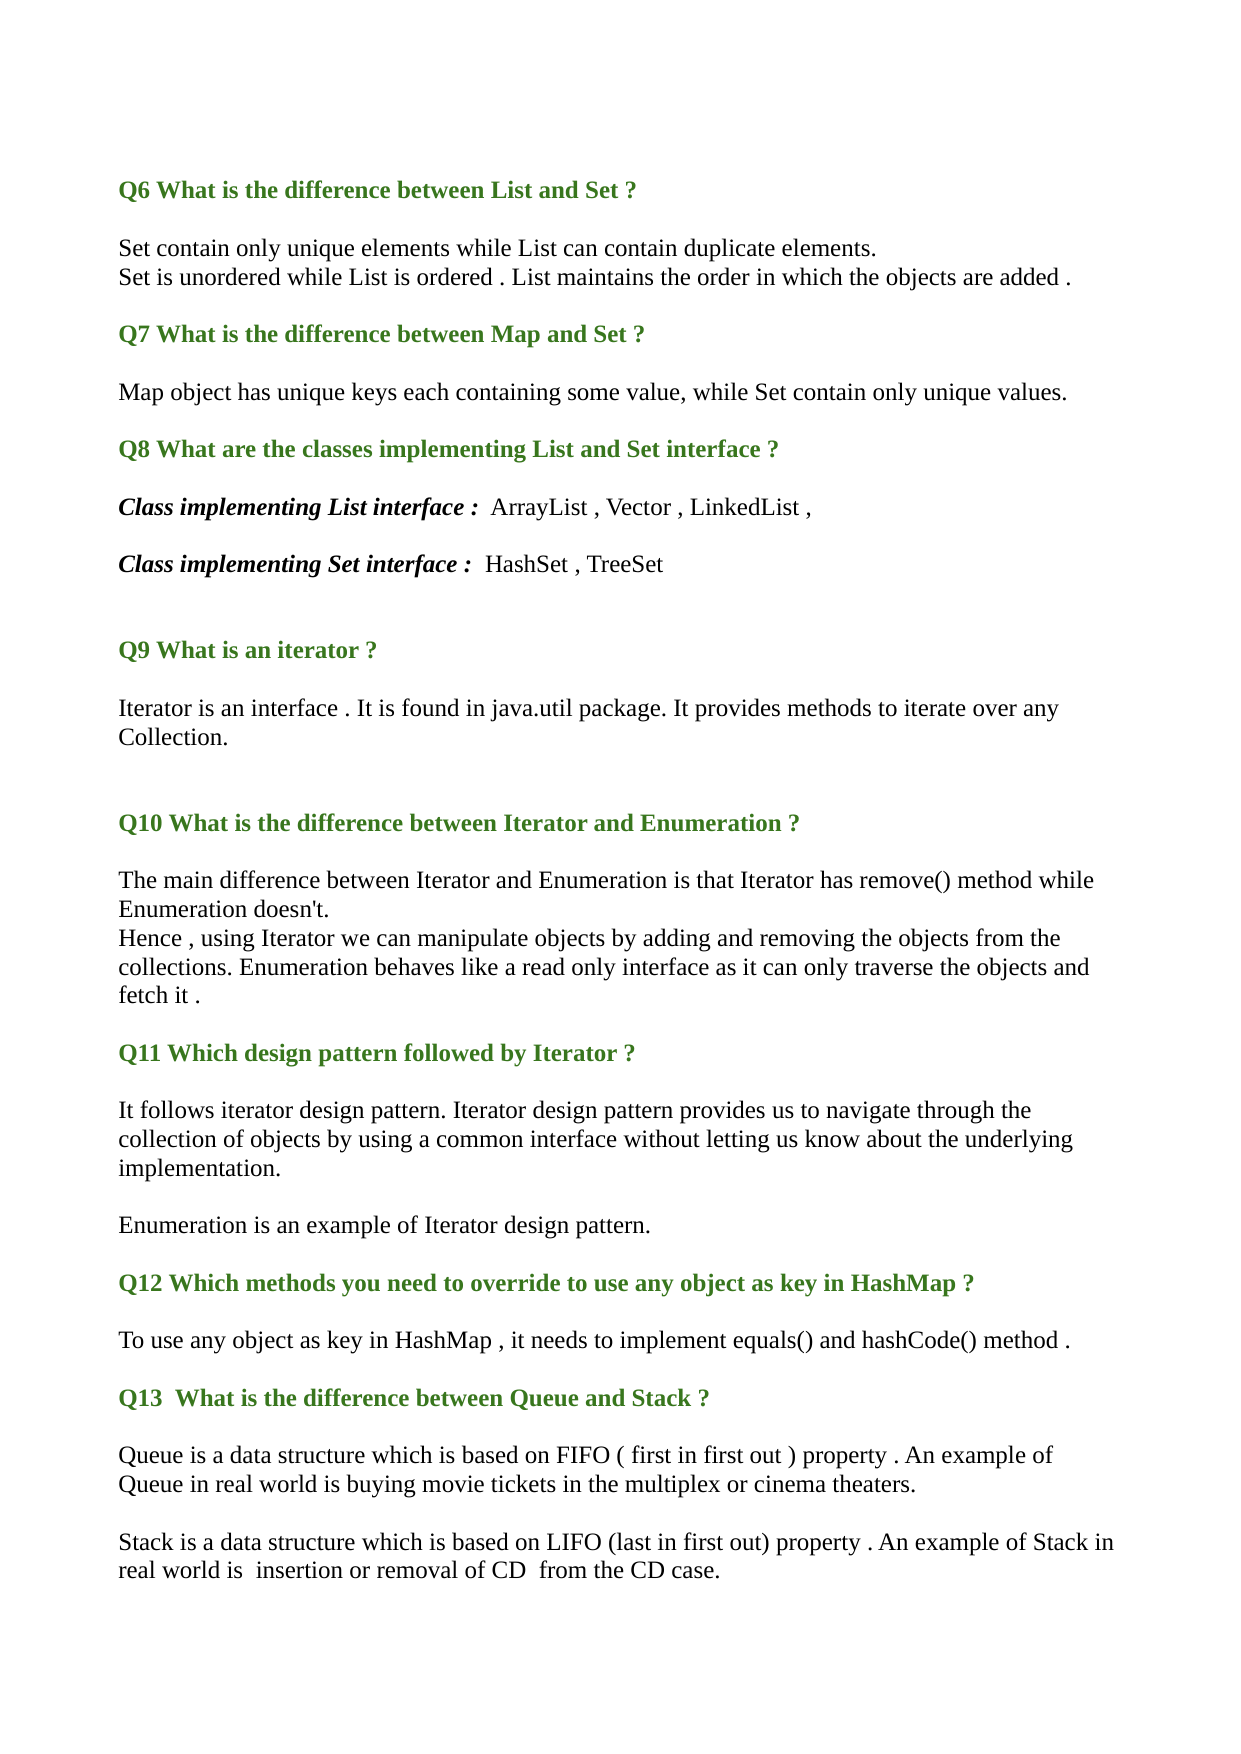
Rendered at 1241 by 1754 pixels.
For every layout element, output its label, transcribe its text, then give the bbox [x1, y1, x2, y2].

text Q9 What is an iterator ? Iterator is an interface . It is found in java.util package. It provides methods to iterate over any Collection. Q10 What is the difference between Iterator and Enumeration ? The main difference between Iterator and Enumeration is that Iterator has remove() method while Enumeration doesn't. Hence , using Iterator we can manipulate objects by adding and removing the objects from the collections. Enumeration behaves like a read only interface as it can only traverse the objects and fetch it . Q11 Which design pattern followed by Iterator ? It follows iterator design pattern. Iterator design pattern provides us to navigate through the collection of objects by using a common interface without letting us know about the underlying implementation. Enumeration is an example of Iterator design pattern. Q12 Which methods you need to override to use any object as key in HashMap ? To use any object as key in HashMap , it needs to implement equals() and hashCode() method . Q13 What is the difference between Queue and Stack ? Queue is a data structure which is based on FIFO ( first in first out ) property . An example of Queue in real world is buying movie tickets in the multiplex or cinema theaters. Stack is a data structure which is based on LIFO (last in first out) property . An example of Stack in real world is insertion or removal of CD from the CD case. [118, 607, 1122, 1613]
text Q6 What is the difference between List and Set ? Set contain only unique elements while List can contain duplicate elements. Set is unordered while List is ordered . List maintains the order in which the objects are added . Q7 What is the difference between Map and Set ? Map object has unique keys each containing some value, while Set contain only unique values. Q8 What are the classes implementing List and Set interface ? Class implementing List interface : ArrayList , Vector , LinkedList , Class implementing Set interface : HashSet , TreeSet [118, 118, 1122, 578]
